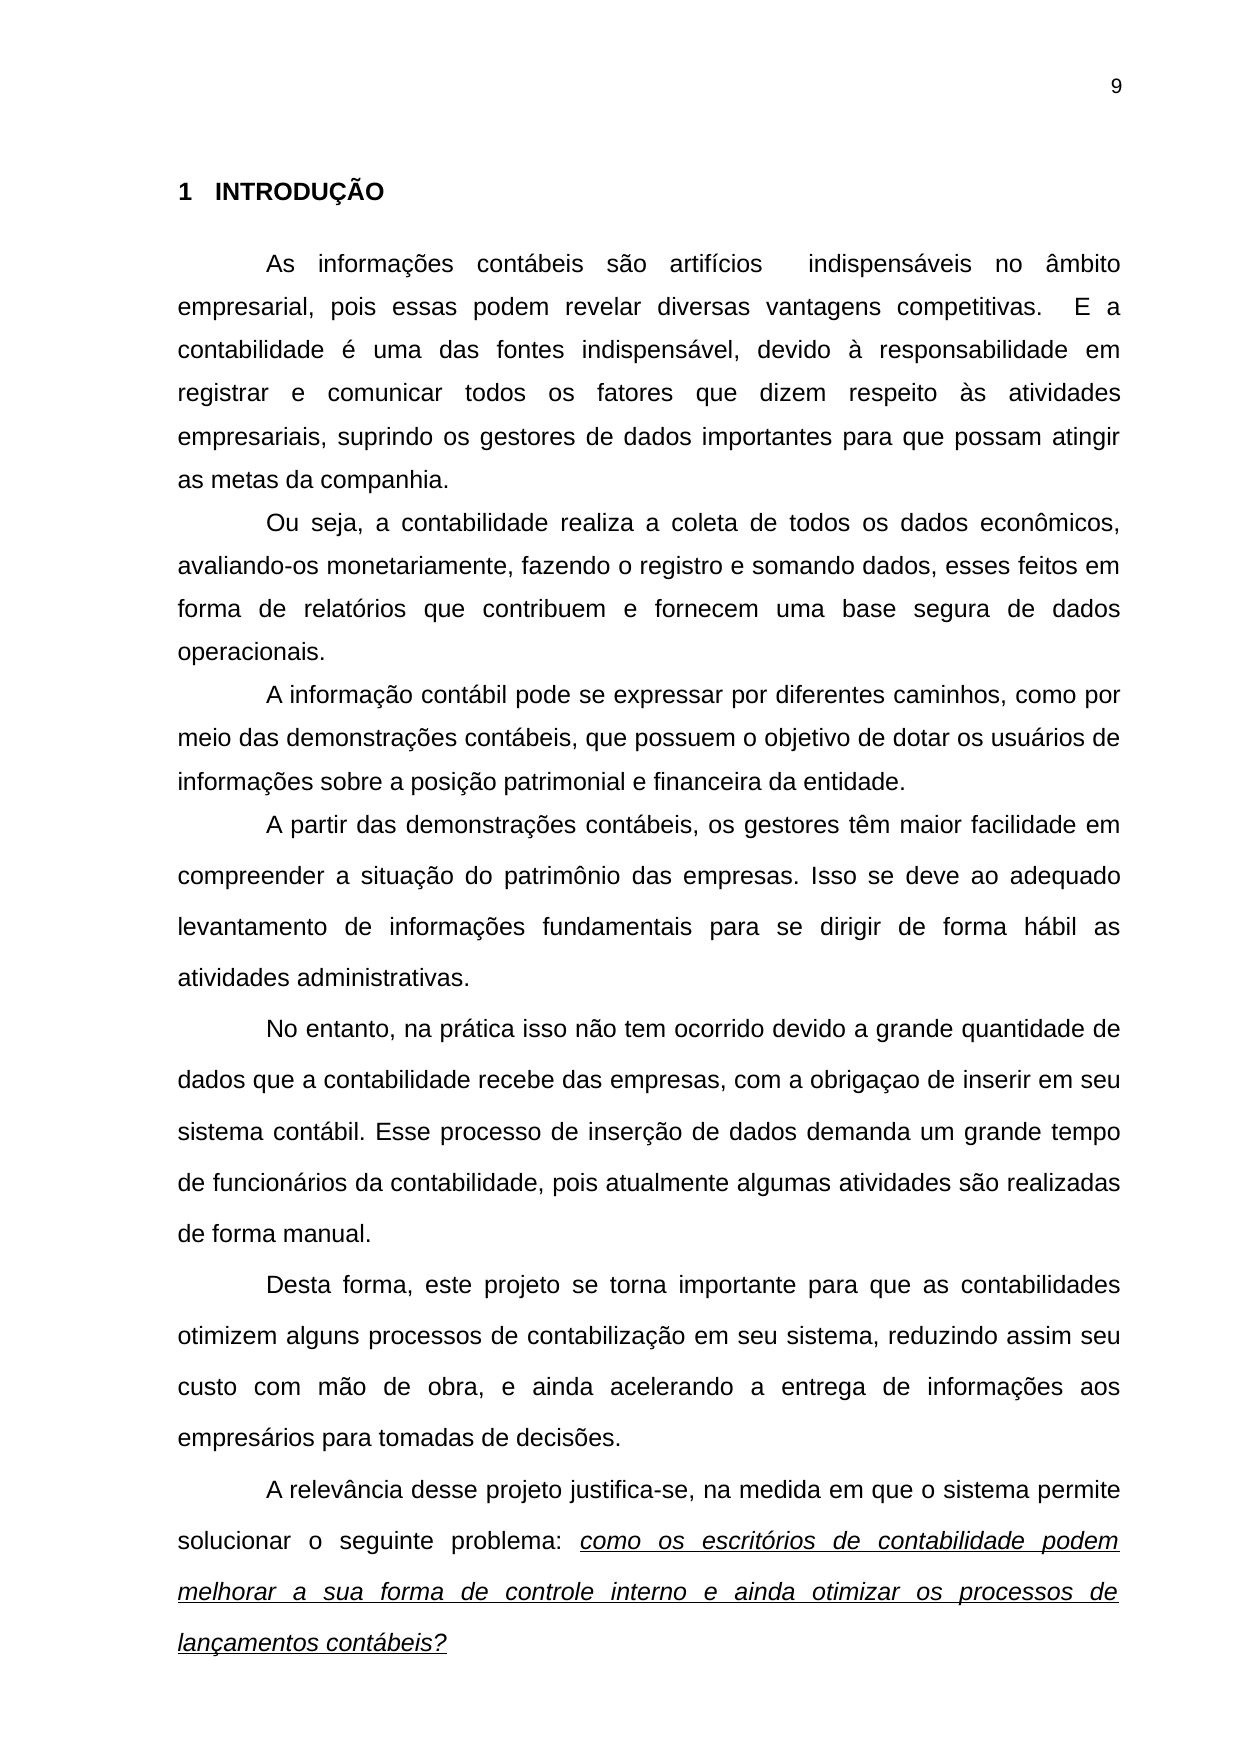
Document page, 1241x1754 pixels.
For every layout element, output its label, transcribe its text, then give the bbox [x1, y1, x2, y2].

text No entanto, na prática isso não tem ocorrido devido a grande quantidade de dados que a contabilidade recebe das empresas, com a obrigaçao de inserir em seu sistema contábil. Esse processo de inserção de dados demanda um grande tempo de funcionários da contabilidade, pois atualmente algumas atividades são realizadas de forma manual. [177, 1014, 1122, 1248]
text Desta forma, este projeto se torna importante para que as contabilidades otimizem alguns processos de contabilização em seu sistema, reduzindo assim seu custo com mão de obra, e ainda acelerando a entrega de informações aos empresários para tomadas de decisões. [177, 1270, 1122, 1452]
text A informação contábil pode se expressar por diferentes caminhos, como por meio das demonstrações contábeis, que possuem o objetivo de dotar os usuários de informações sobre a posição patrimonial e financeira da entidade. [177, 680, 1122, 795]
text A relevância desse projeto justifica-se, na medida em que o sistema permite solucionar o seguinte problema: como os escritórios de contabilidade podem melhorar a sua forma de controle interno e ainda otimizar os processos de lançamentos contábeis? [177, 1474, 1122, 1657]
text Ou seja, a contabilidade realiza a coleta de todos os dados econômicos, avaliando-os monetariamente, fazendo o registro e somando dados, esses feitos em forma de relatórios que contribuem e fornecem uma base segura de dados operacionais. [177, 508, 1122, 666]
text As informações contábeis são artifícios indispensáveis no âmbito empresarial, pois essas podem revelar diversas vantagens competitivas. E a contabilidade é uma das fontes indispensável, devido à responsabilidade em registrar e comunicar todos os fatores que dizem respeito às atividades empresariais, suprindo os gestores de dados importantes para que possam atingir as metas da companhia. [177, 249, 1122, 493]
subtitle Introdução [171, 177, 1122, 206]
text A partir das demonstrações contábeis, os gestores têm maior facilidade em compreender a situação do patrimônio das empresas. Isso se deve ao adequado levantamento de informações fundamentais para se dirigir de forma hábil as atividades administrativas. [177, 810, 1122, 992]
